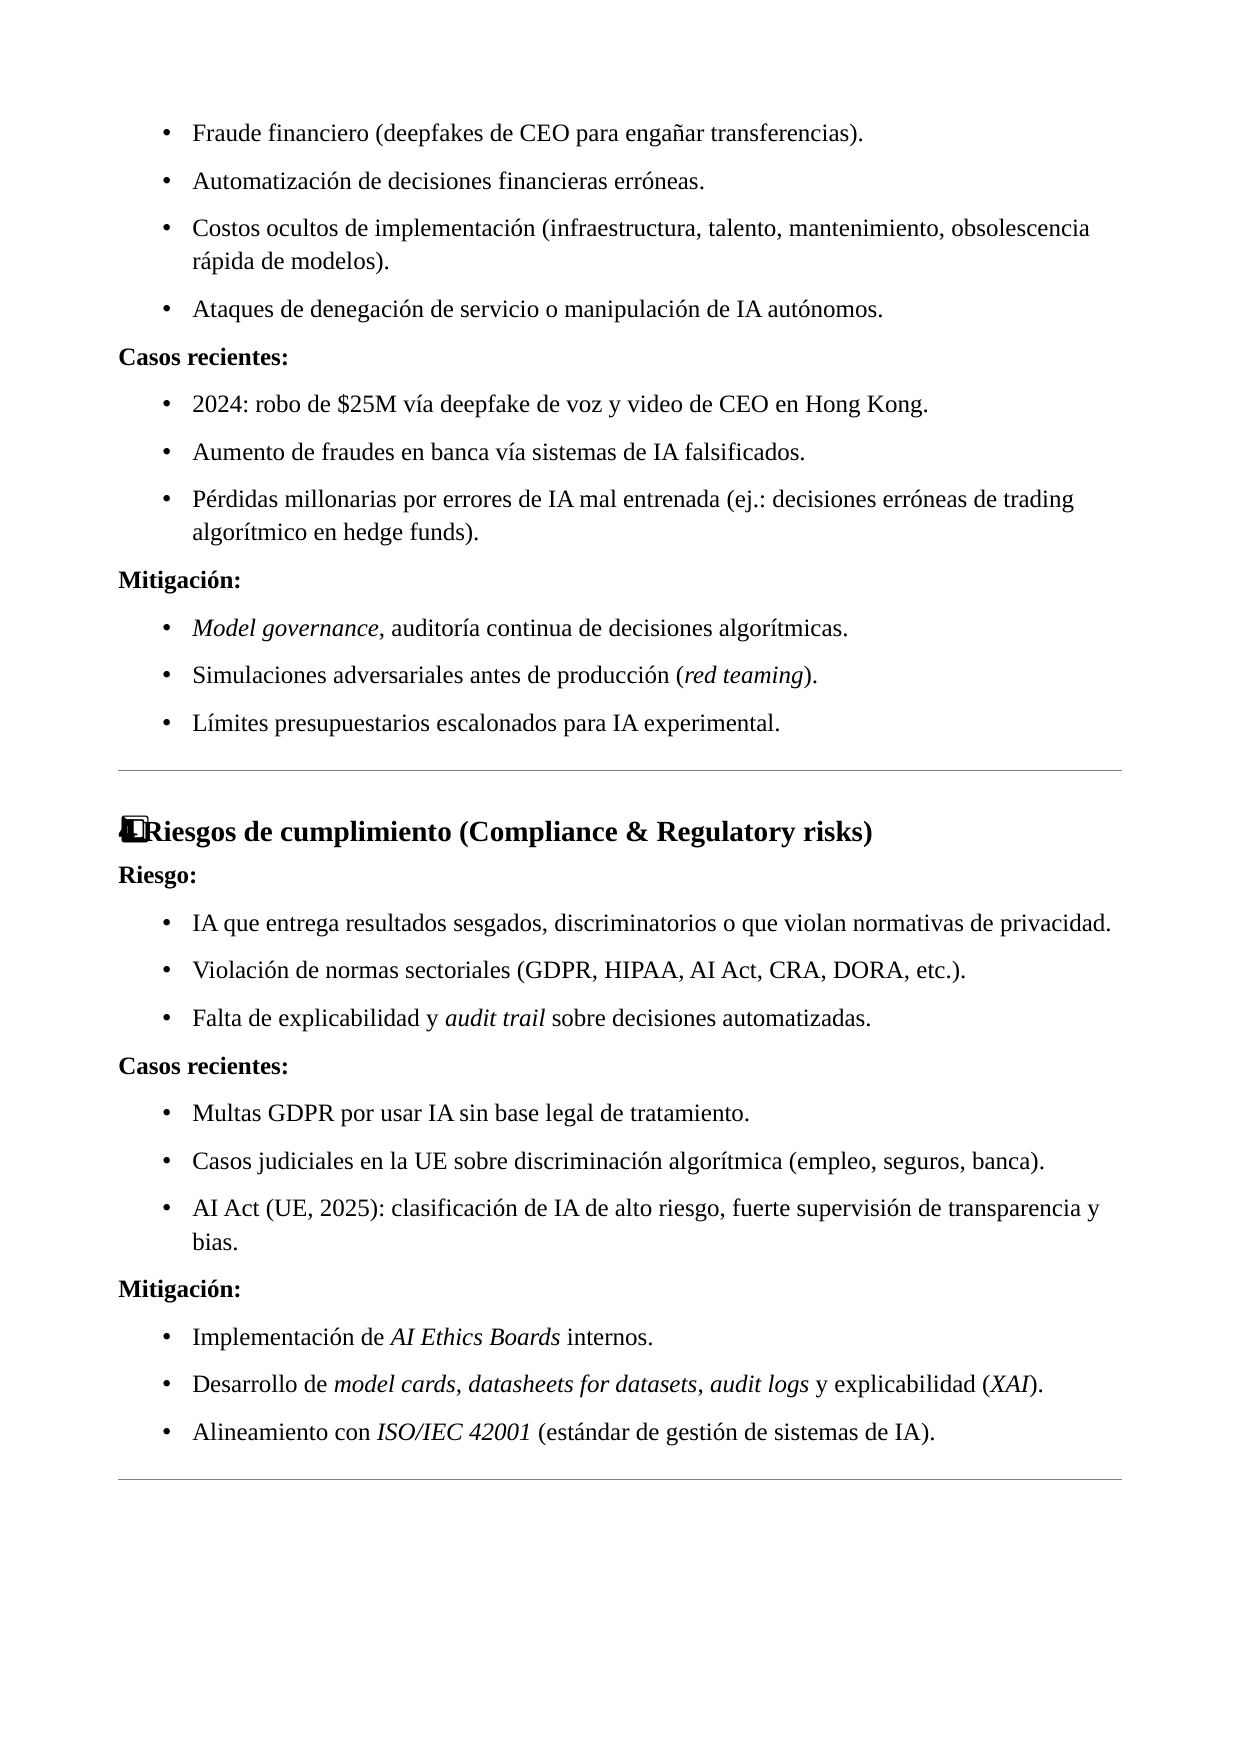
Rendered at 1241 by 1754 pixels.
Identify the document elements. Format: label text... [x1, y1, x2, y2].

list Aumento de fraudes en banca vía sistemas de IA falsificados. [162, 437, 1122, 466]
list Model governance, auditoría continua de decisiones algorítmicas. [162, 613, 1122, 641]
list Falta de explicabilidad y audit trail sobre decisiones automatizadas. [162, 1003, 1122, 1032]
list Implementación de AI Ethics Boards internos. [162, 1322, 1122, 1351]
text Casos recientes: [118, 1051, 1122, 1079]
list Automatización de decisiones financieras erróneas. [162, 166, 1122, 194]
list IA que entrega resultados sesgados, discriminatorios o que violan normativas de privacidad. [162, 908, 1122, 937]
list Multas GDPR por usar IA sin base legal de tratamiento. [162, 1098, 1122, 1127]
list Fraude financiero (deepfakes de CEO para engañar transferencias). [162, 118, 1122, 147]
list Casos judiciales en la UE sobre discriminación algorítmica (empleo, seguros, banca). [162, 1146, 1122, 1175]
list Simulaciones adversariales antes de producción (red teaming). [162, 660, 1122, 689]
list Costos ocultos de implementación (infraestructura, talento, mantenimiento, obsolescencia rápida de modelos). [162, 213, 1122, 275]
text Riesgo: [118, 860, 1122, 889]
subtitle 4️⃣ Riesgos de cumplimiento (Compliance & Regulatory risks) [118, 814, 1122, 848]
list Alineamiento con ISO/IEC 42001 (estándar de gestión de sistemas de IA). [162, 1417, 1122, 1446]
list Ataques de denegación de servicio o manipulación de IA autónomos. [162, 294, 1122, 323]
text Casos recientes: [118, 342, 1122, 370]
list AI Act (UE, 2025): clasificación de IA de alto riesgo, fuerte supervisión de transparencia y bias. [162, 1193, 1122, 1255]
text Mitigación: [118, 565, 1122, 594]
list 2024: robo de $25M vía deepfake de voz y video de CEO en Hong Kong. [162, 389, 1122, 418]
text Mitigación: [118, 1274, 1122, 1303]
list Violación de normas sectoriales (GDPR, HIPAA, AI Act, CRA, DORA, etc.). [162, 956, 1122, 984]
list Desarrollo de model cards, datasheets for datasets, audit logs y explicabilidad (XAI). [162, 1369, 1122, 1398]
list Pérdidas millonarias por errores de IA mal entrenada (ej.: decisiones erróneas de trading algorítmico en hedge funds). [162, 484, 1122, 546]
list Límites presupuestarios escalonados para IA experimental. [162, 708, 1122, 737]
